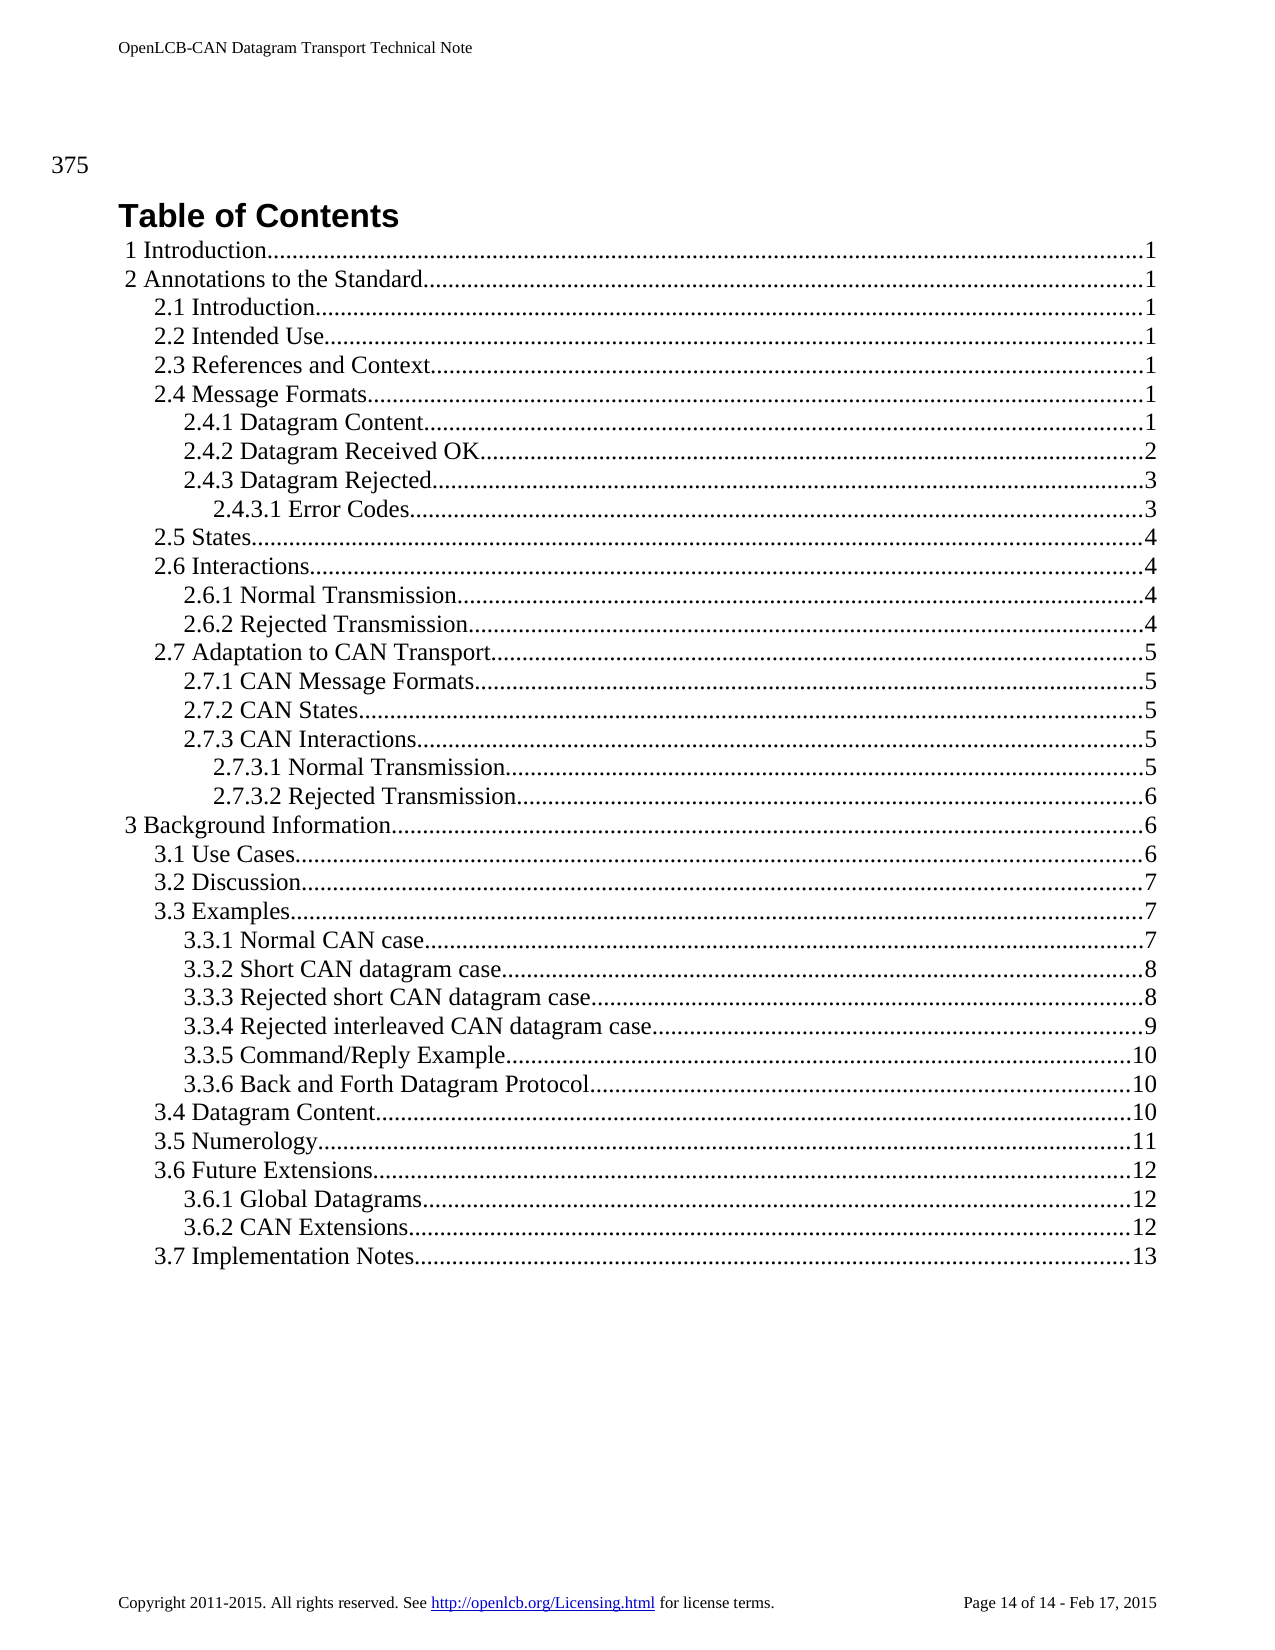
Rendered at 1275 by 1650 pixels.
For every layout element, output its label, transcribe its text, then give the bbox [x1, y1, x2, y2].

text 2.5 States 4 [148, 522, 1157, 551]
text 3.6.2 CAN Extensions 12 [177, 1212, 1157, 1241]
text 2.7.1 CAN Message Formats 5 [177, 666, 1157, 695]
text 3.3.4 Rejected interleaved CAN datagram case 9 [177, 1011, 1157, 1040]
text 2.7 Adaptation to CAN Transport 5 [148, 637, 1157, 666]
text 2.7.2 CAN States 5 [177, 695, 1157, 724]
text 3.3.5 Command/Reply Example 10 [177, 1040, 1157, 1069]
text 2.7.3.1 Normal Transmission 5 [207, 752, 1157, 781]
text 3.5 Numerology 11 [148, 1126, 1157, 1155]
text 3.3 Examples 7 [148, 896, 1157, 925]
text 2.7.3.2 Rejected Transmission 6 [207, 781, 1157, 810]
text 3.6 Future Extensions 12 [148, 1155, 1157, 1184]
text 2.3 References and Context 1 [148, 350, 1157, 379]
text 3.4 Datagram Content 10 [148, 1097, 1157, 1126]
text 3.6.1 Global Datagrams 12 [177, 1184, 1157, 1212]
text 2.1 Introduction 1 [148, 292, 1157, 321]
text 2.6.1 Normal Transmission 4 [177, 580, 1157, 609]
text 3.7 Implementation Notes 13 [148, 1241, 1157, 1270]
text 2.7.3 CAN Interactions 5 [177, 724, 1157, 752]
text 2.6 Interactions 4 [148, 551, 1157, 580]
text 3.3.1 Normal CAN case 7 [177, 925, 1157, 954]
text 2.6.2 Rejected Transmission 4 [177, 609, 1157, 637]
text 2.4.1 Datagram Content 1 [177, 407, 1157, 436]
text 2.4.2 Datagram Received OK 2 [177, 436, 1157, 465]
text 2 Annotations to the Standard 1 [118, 264, 1157, 292]
text 3.3.6 Back and Forth Datagram Protocol 10 [177, 1069, 1157, 1097]
text 3.1 Use Cases 6 [148, 839, 1157, 867]
text 2.2 Intended Use 1 [148, 321, 1157, 350]
text 3 Background Information 6 [118, 810, 1157, 839]
text 2.4 Message Formats 1 [148, 379, 1157, 407]
text 2.4.3 Datagram Rejected 3 [177, 465, 1157, 494]
text 3.2 Discussion 7 [148, 867, 1157, 896]
text 1 Introduction 1 [118, 235, 1157, 264]
text 2.4.3.1 Error Codes 3 [207, 494, 1157, 522]
subtitle Table of Contents [118, 196, 1157, 235]
text 3.3.3 Rejected short CAN datagram case 8 [177, 982, 1157, 1011]
text 3.3.2 Short CAN datagram case 8 [177, 954, 1157, 982]
